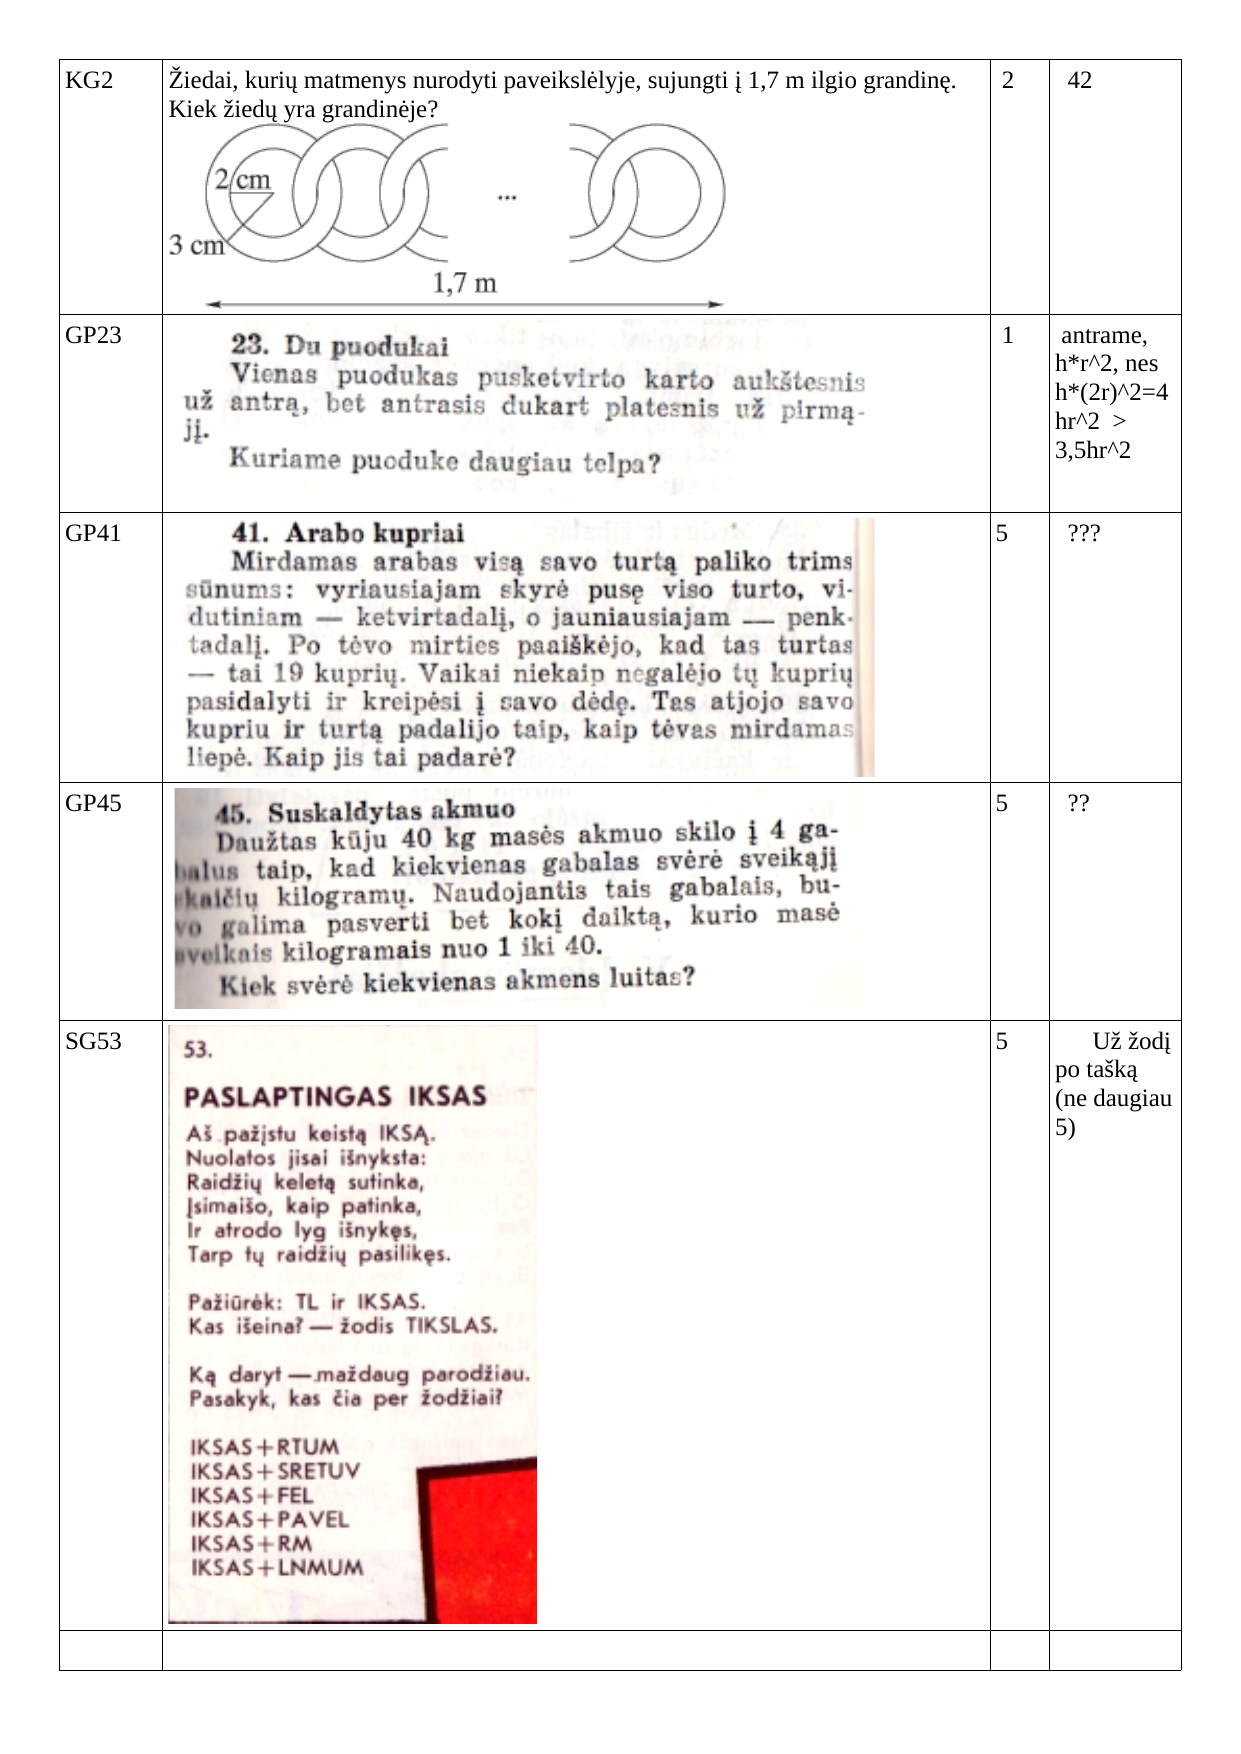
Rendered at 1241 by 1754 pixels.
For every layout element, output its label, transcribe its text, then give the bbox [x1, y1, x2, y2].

table_cell Už žodį po tašką (ne daugiau 5) [1050, 1021, 1181, 1629]
table_cell [163, 315, 990, 512]
table_cell [60, 1631, 162, 1670]
table_cell KG2 [60, 60, 162, 314]
table_cell GP41 [60, 513, 162, 782]
table_cell ??? [1050, 513, 1181, 782]
table_cell antrame, h*r^2, nes h*(2r)^2=4hr^2 > 3,5hr^2 [1050, 315, 1181, 512]
table_cell 1 [991, 315, 1049, 512]
table_cell [163, 513, 990, 782]
table_cell ?? [1050, 783, 1181, 1020]
table_cell [991, 1631, 1049, 1670]
table_cell [1050, 1631, 1181, 1670]
table_cell [163, 783, 990, 1020]
table_cell 2 [991, 60, 1049, 314]
picture [168, 1025, 538, 1624]
table_cell GP23 [60, 315, 162, 512]
table_cell 5 [991, 1021, 1049, 1629]
table_cell 5 [991, 513, 1049, 782]
table_cell Žiedai, kurių matmenys nurodyti paveikslėlyje, sujungti į 1,7 m ilgio grandinę. Kiek žiedų yra grandinėje? [163, 60, 990, 314]
table_cell [163, 1631, 990, 1670]
table_cell [163, 1021, 990, 1629]
table_cell 5 [991, 783, 1049, 1020]
picture [174, 319, 869, 501]
table_cell SG53 [60, 1021, 162, 1629]
table_cell GP45 [60, 783, 162, 1020]
picture [174, 788, 867, 1009]
picture [168, 518, 875, 777]
table_cell 42 [1050, 60, 1181, 314]
